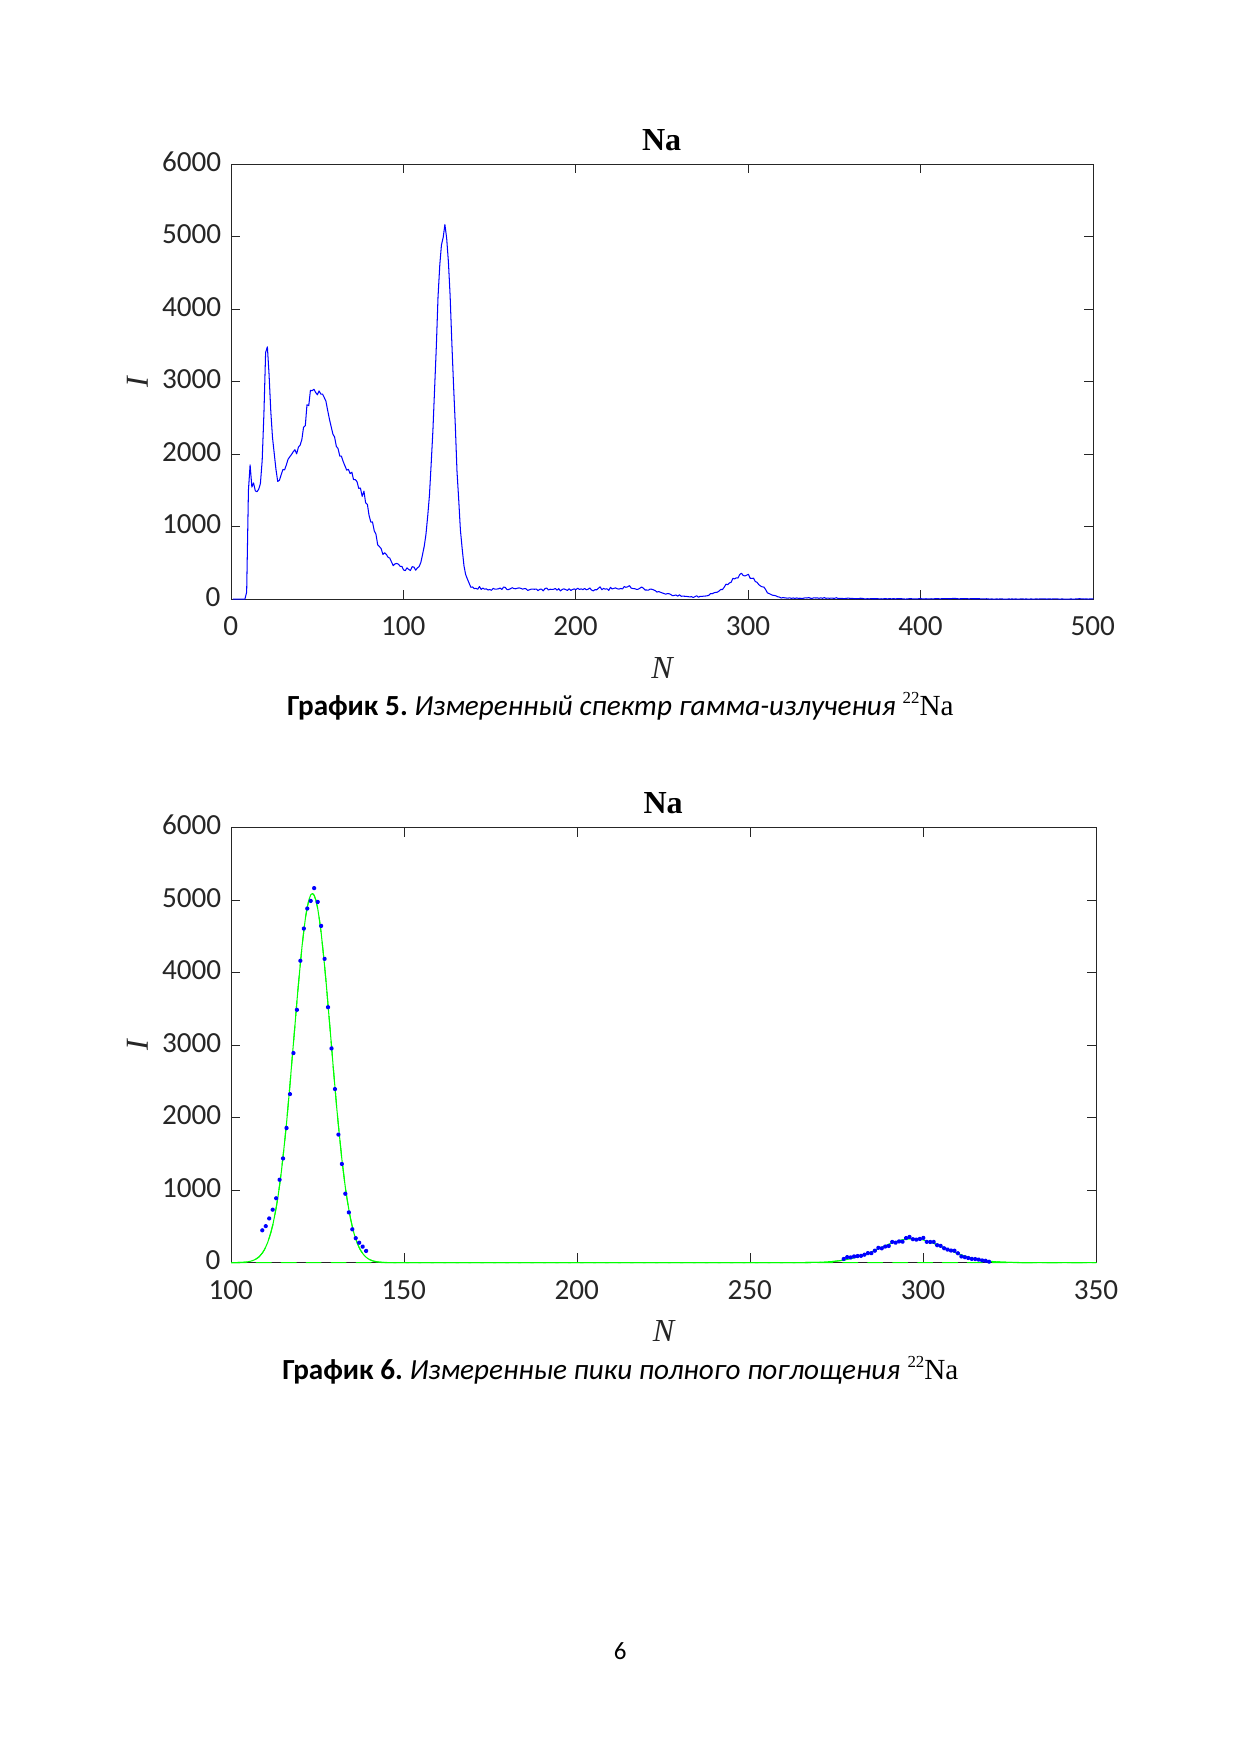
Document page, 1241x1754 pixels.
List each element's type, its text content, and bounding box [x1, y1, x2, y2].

text График 5. Измеренный спектр гамма-излучения 22Na [118, 687, 1122, 723]
text График 6. Измеренные пики полного поглощения 22Na [118, 1351, 1122, 1386]
